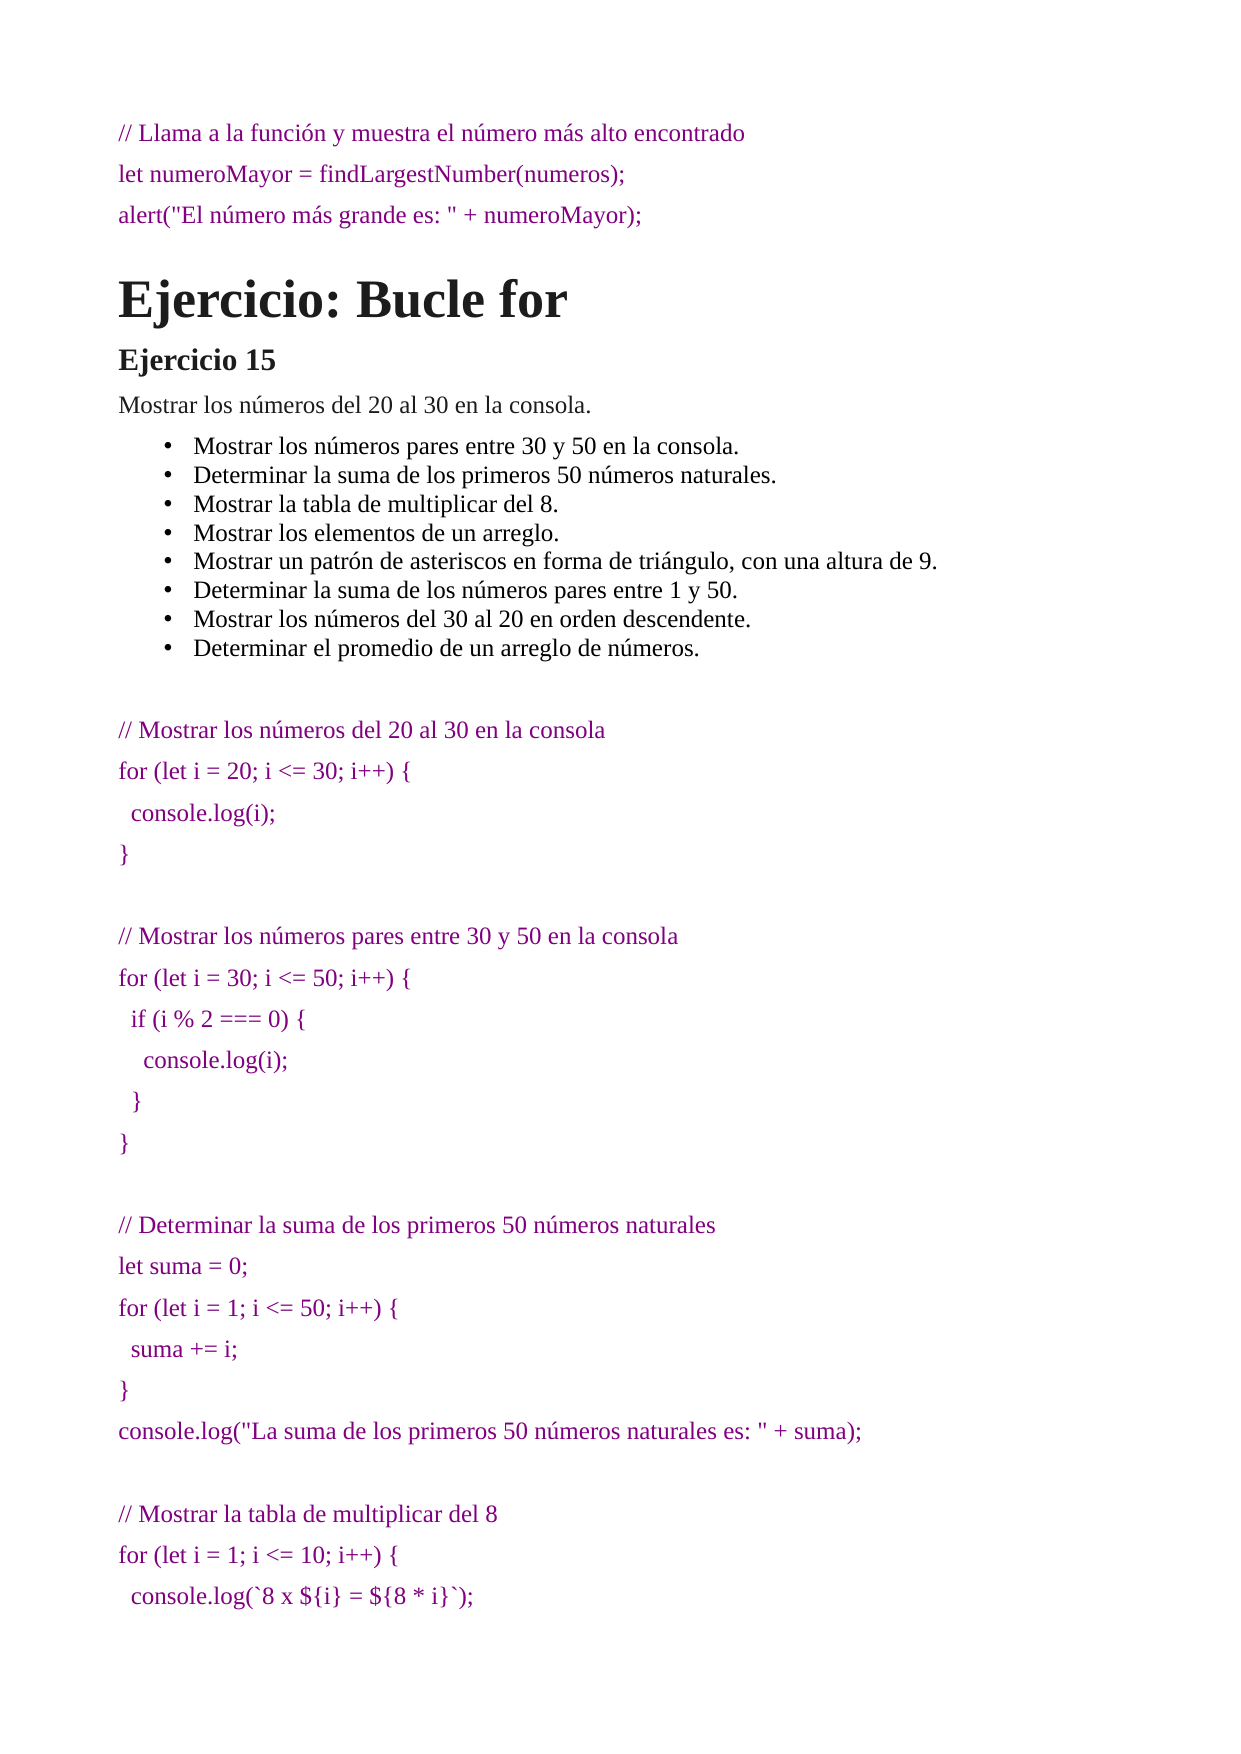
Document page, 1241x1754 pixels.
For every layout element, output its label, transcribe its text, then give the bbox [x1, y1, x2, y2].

text } [118, 839, 1122, 868]
text // Mostrar los números pares entre 30 y 50 en la consola [118, 921, 1122, 950]
text console.log("La suma de los primeros 50 números naturales es: " + suma); [118, 1416, 1122, 1445]
list Determinar la suma de los primeros 50 números naturales. [164, 460, 1122, 489]
text // Mostrar los números del 20 al 30 en la consola [118, 715, 1122, 744]
list Mostrar los elementos de un arreglo. [164, 518, 1122, 546]
list Mostrar los números del 30 al 20 en orden descendente. [164, 604, 1122, 633]
text for (let i = 1; i <= 10; i++) { [118, 1540, 1122, 1569]
subtitle Ejercicio: Bucle for [118, 267, 1122, 329]
text console.log(`8 x ${i} = ${8 * i}`); [118, 1581, 1122, 1610]
text console.log(i); [118, 798, 1122, 826]
text // Mostrar la tabla de multiplicar del 8 [118, 1499, 1122, 1528]
text // Determinar la suma de los primeros 50 números naturales [118, 1210, 1122, 1239]
text for (let i = 30; i <= 50; i++) { [118, 963, 1122, 991]
text if (i % 2 === 0) { [118, 1004, 1122, 1033]
text for (let i = 1; i <= 50; i++) { [118, 1293, 1122, 1321]
text Mostrar los números del 20 al 30 en la consola. [118, 390, 1122, 419]
text let suma = 0; [118, 1251, 1122, 1280]
text alert("El número más grande es: " + numeroMayor); [118, 201, 1122, 229]
list Mostrar los números pares entre 30 y 50 en la consola. [164, 431, 1122, 460]
list Determinar el promedio de un arreglo de números. [164, 633, 1122, 661]
text Ejercicio 15 [118, 342, 1122, 378]
text } [118, 1128, 1122, 1156]
list Determinar la suma de los números pares entre 1 y 50. [164, 575, 1122, 604]
text for (let i = 20; i <= 30; i++) { [118, 756, 1122, 785]
list Mostrar un patrón de asteriscos en forma de triángulo, con una altura de 9. [164, 546, 1122, 575]
list Mostrar la tabla de multiplicar del 8. [164, 489, 1122, 518]
text suma += i; [118, 1334, 1122, 1363]
text } [118, 1375, 1122, 1404]
text let numeroMayor = findLargestNumber(numeros); [118, 159, 1122, 188]
text console.log(i); [118, 1045, 1122, 1074]
text // Llama a la función y muestra el número más alto encontrado [118, 118, 1122, 147]
text } [118, 1086, 1122, 1115]
